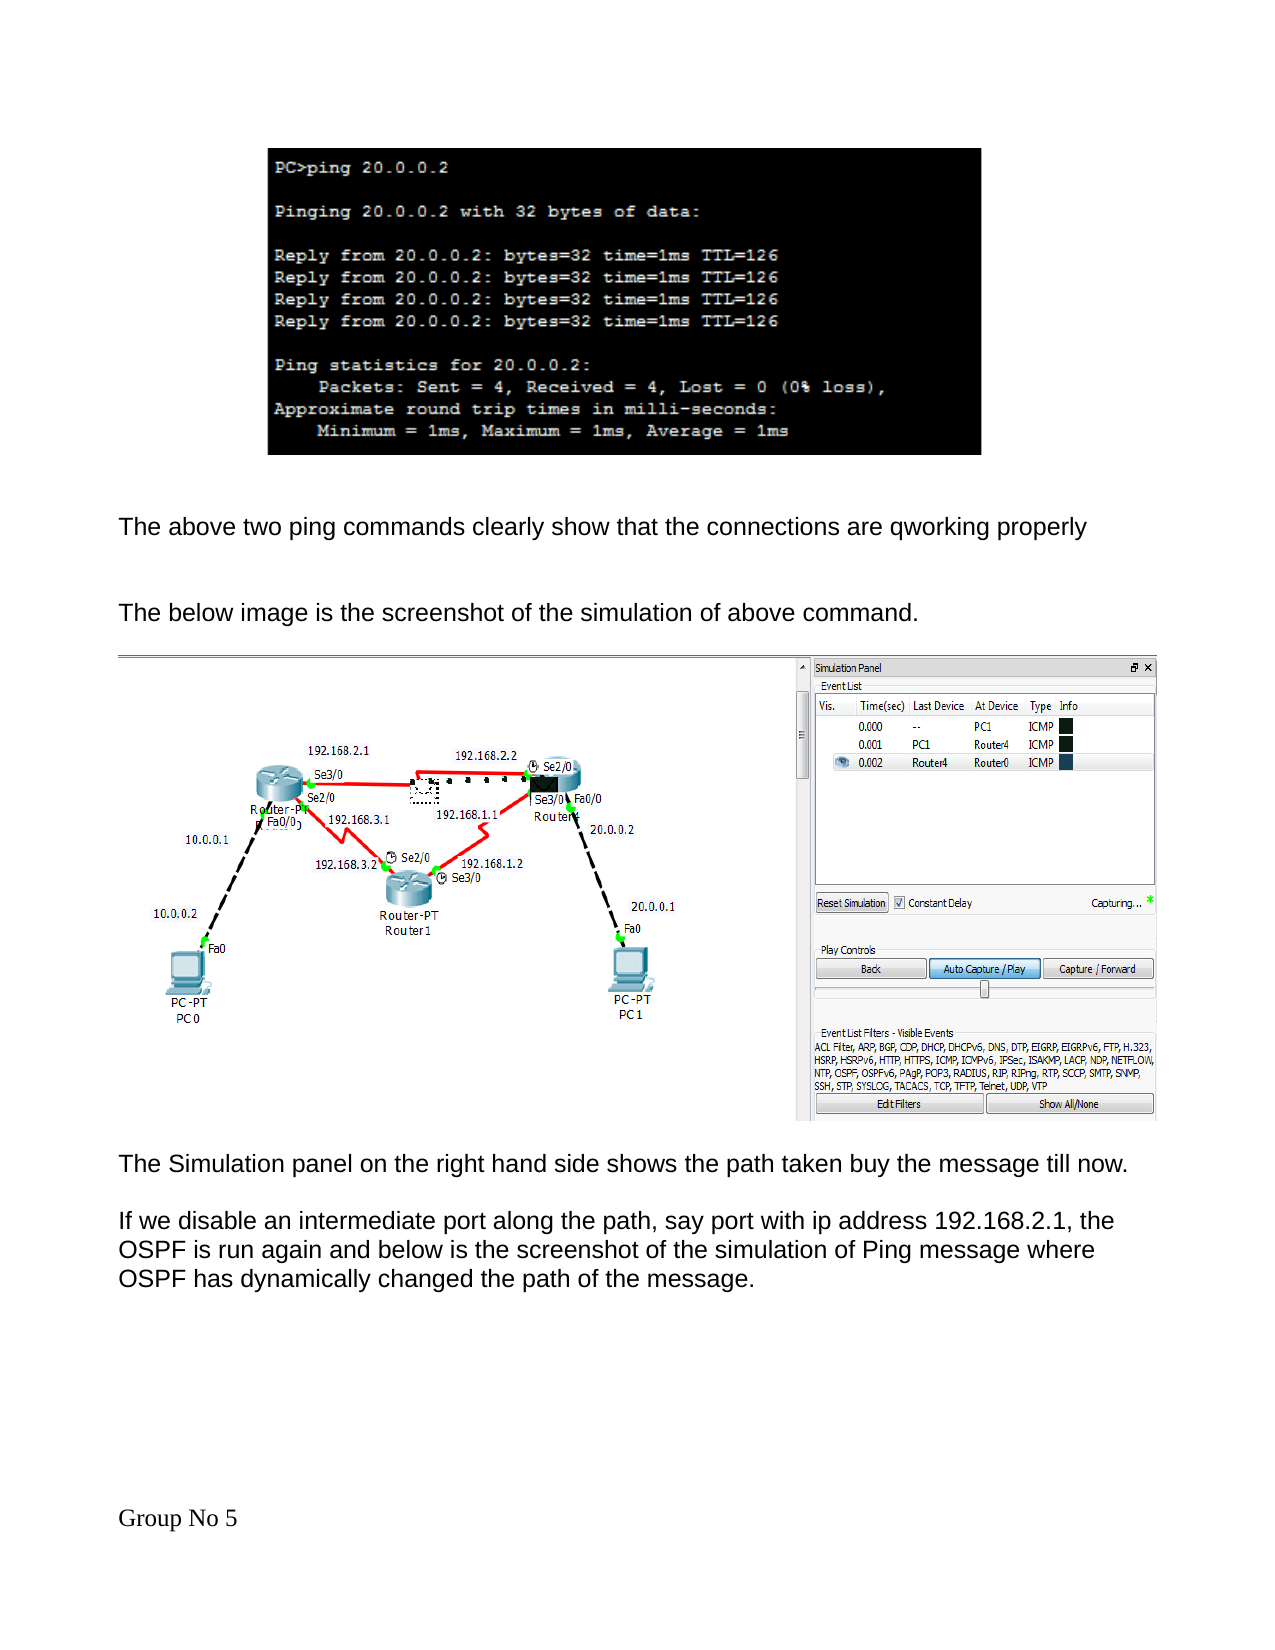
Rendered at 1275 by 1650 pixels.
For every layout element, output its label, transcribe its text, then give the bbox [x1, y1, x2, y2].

picture [118, 655, 1157, 1121]
picture [265, 148, 982, 455]
text The Simulation panel on the right hand side shows the path taken buy the message till now. [118, 1149, 1157, 1178]
text If we disable an intermediate port along the path, say port with ip address 192.168.2.1, the OSPF is run again and below is the screenshot of the simulation of Ping message where OSPF has dynamically changed the path of the message. [118, 1206, 1157, 1293]
text The below image is the screenshot of the simulation of above command. [118, 598, 1157, 627]
text The above two ping commands clearly show that the connections are qworking properly [118, 512, 1157, 541]
